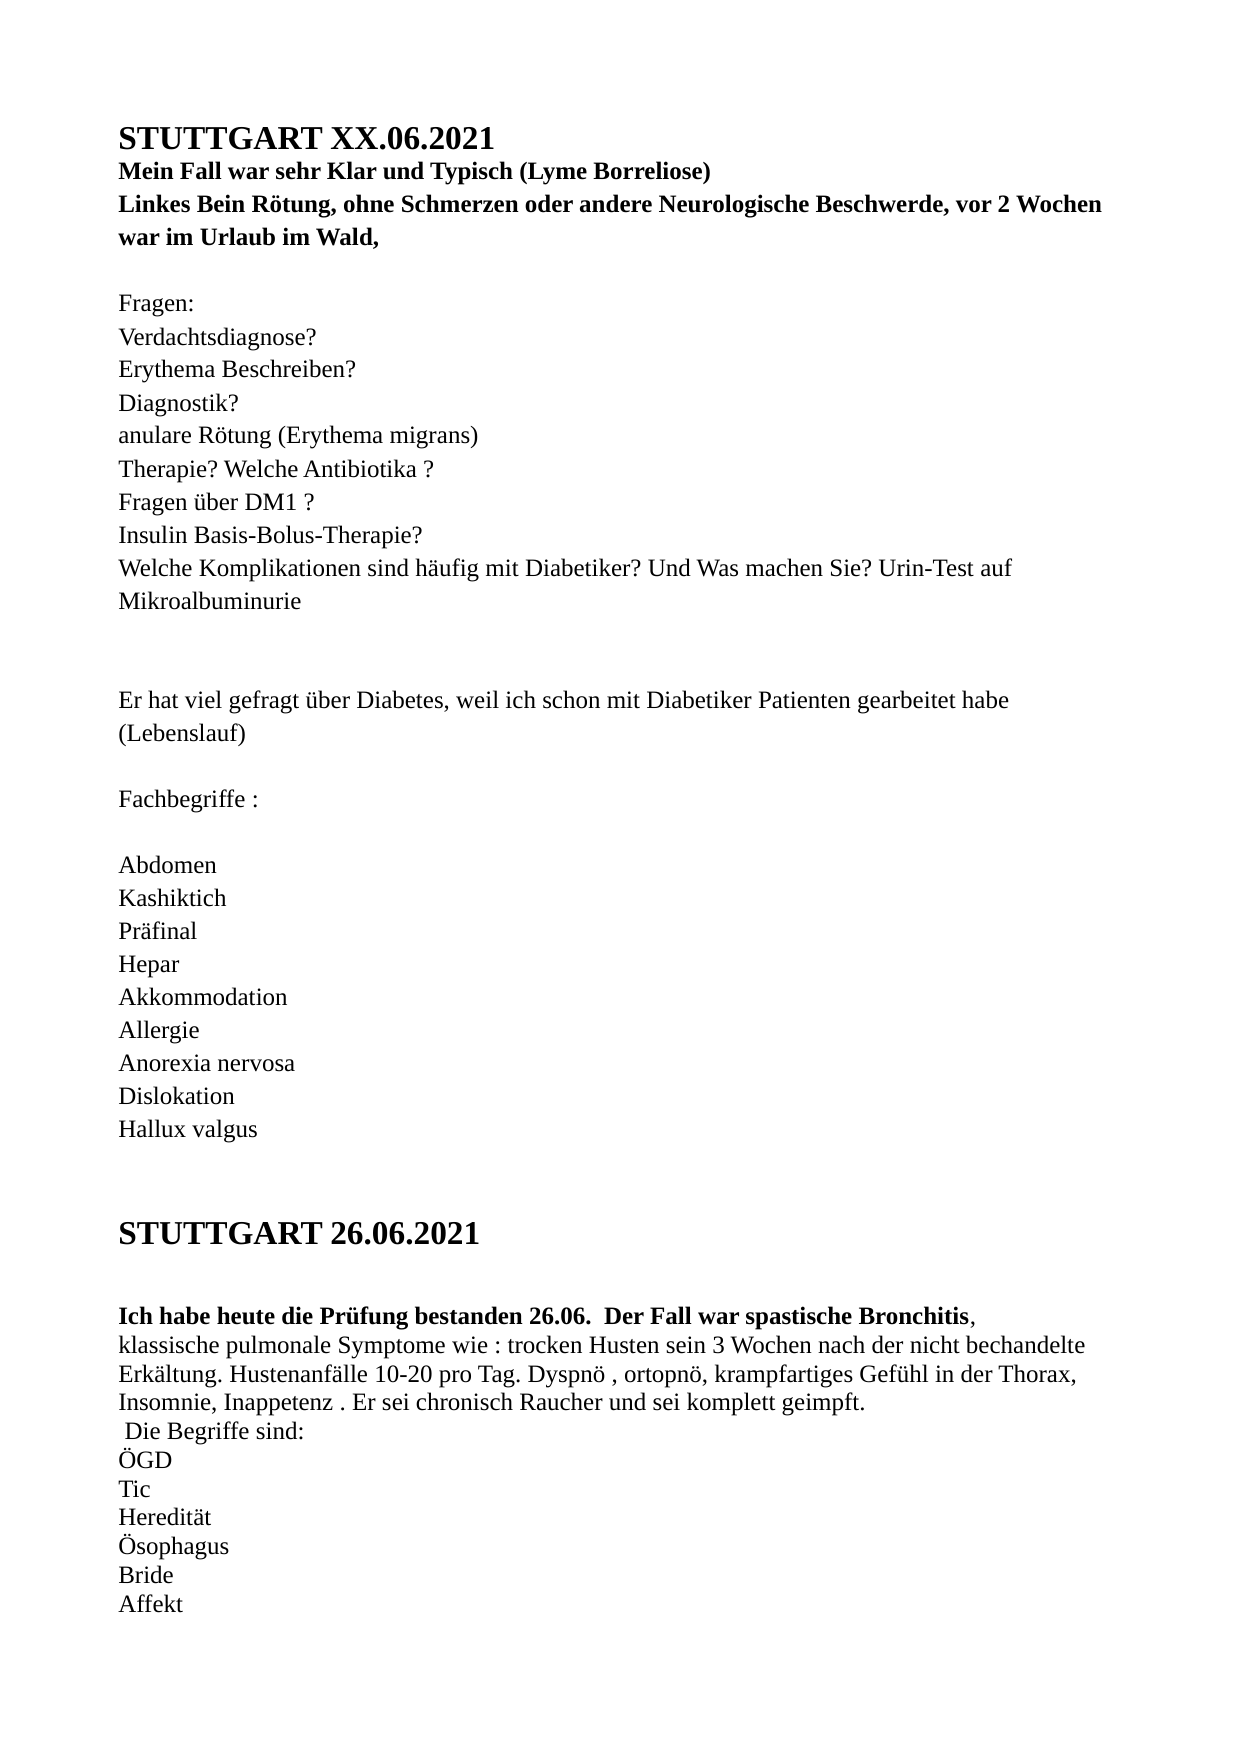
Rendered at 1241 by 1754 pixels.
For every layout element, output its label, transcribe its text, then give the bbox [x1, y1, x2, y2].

text Präfinal [118, 916, 1122, 945]
text anulare Rötung (Erythema migrans) [118, 421, 1122, 449]
text Heredität [118, 1502, 1122, 1531]
text Linkes Bein Rötung, ohne Schmerzen oder andere Neurologische Beschwerde, vor 2 Wochen war im Urlaub im Wald, [118, 189, 1122, 251]
text Hepar [118, 949, 1122, 978]
text Fachbegriffe : [118, 784, 1122, 813]
text Anorexia nervosa [118, 1048, 1122, 1077]
text Bride [118, 1560, 1122, 1589]
text Welche Komplikationen sind häufig mit Diabetiker? Und Was machen Sie? Urin-Test auf Mikroalbuminurie [118, 553, 1122, 614]
text STUTTGART XX.06.2021 [118, 118, 1122, 156]
text Therapie? Welche Antibiotika ? [118, 454, 1122, 482]
text ÖGD [118, 1445, 1122, 1474]
text Mein Fall war sehr Klar und Typisch (Lyme Borreliose) [118, 156, 1122, 185]
text Hallux valgus [118, 1114, 1122, 1143]
text Ich habe heute die Prüfung bestanden 26.06. Der Fall war spastische Bronchitis, [118, 1301, 1122, 1330]
text Die Begriffe sind: [118, 1416, 1122, 1445]
text klassische pulmonale Symptome wie : trocken Husten sein 3 Wochen nach der nicht bechandelte Erkältung. Hustenanfälle 10-20 pro Tag. Dyspnö , ortopnö, krampfartiges Gefühl in der Thorax, Insomnie, Inappetenz . Er sei chronisch Raucher und sei komplett geimpft. [118, 1330, 1122, 1416]
text Affekt [118, 1589, 1122, 1617]
text Fragen über DM1 ? [118, 487, 1122, 515]
text Ösophagus [118, 1531, 1122, 1560]
text Erythema Beschreiben? [118, 354, 1122, 383]
text Allergie [118, 1015, 1122, 1044]
text Verdachtsdiagnose? [118, 322, 1122, 350]
text Fragen: [118, 288, 1122, 317]
text Tic [118, 1474, 1122, 1502]
text Er hat viel gefragt über Diabetes, weil ich schon mit Diabetiker Patienten gearbeitet habe (Lebenslauf) [118, 685, 1122, 747]
text Kashiktich [118, 883, 1122, 912]
text Abdomen [118, 850, 1122, 879]
text Insulin Basis-Bolus-Therapie? [118, 520, 1122, 548]
text Diagnostik? [118, 388, 1122, 416]
text Akkommodation [118, 982, 1122, 1011]
text STUTTGART 26.06.2021 [118, 1213, 1122, 1251]
text Dislokation [118, 1081, 1122, 1110]
